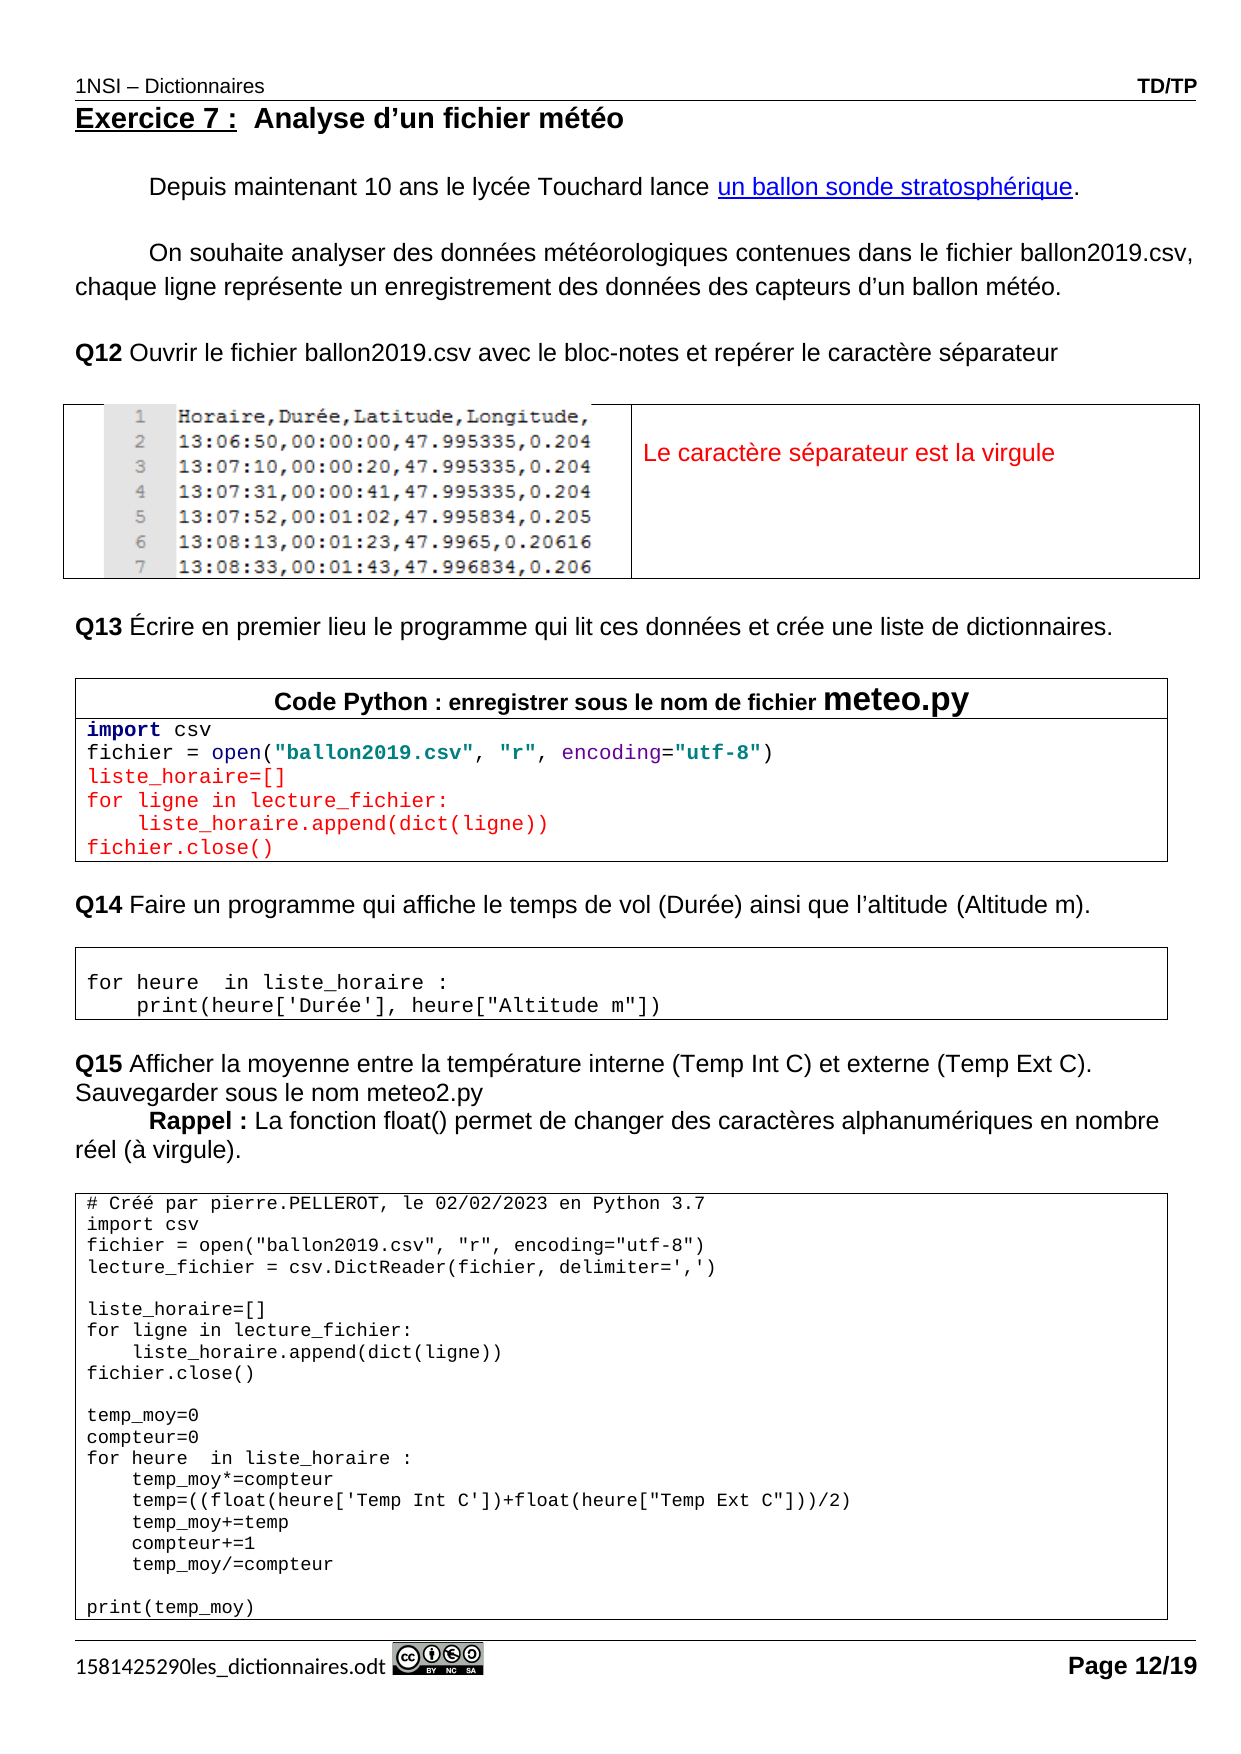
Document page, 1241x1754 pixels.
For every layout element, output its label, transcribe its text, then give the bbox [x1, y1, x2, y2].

table_header [592, 405, 631, 578]
text Exercice 7 : Analyse d’un fichier météo [75, 101, 1196, 134]
text Q12 Ouvrir le fichier ballon2019.csv avec le bloc-notes et repérer le caractère séparateur [75, 337, 1196, 366]
text Q15 Afficher la moyenne entre la température interne (Temp Int C) et externe (Temp Ext C). Sauvegarder sous le nom meteo2.py [75, 1049, 1196, 1106]
table_header Le caractère séparateur est la virgule [632, 405, 1199, 578]
picture [103, 404, 592, 578]
text Q14 Faire un programme qui affiche le temps de vol (Durée) ainsi que l’altitude (Altitude m). [75, 889, 1196, 918]
table_header Code Python : enregistrer sous le nom de fichier meteo.py [76, 679, 1167, 718]
text Rappel : La fonction float() permet de changer des caractères alphanumériques en nombre réel (à virgule). [75, 1106, 1196, 1164]
text On souhaite analyser des données météorologiques contenues dans le fichier ballon2019.csv, chaque ligne représente un enregistrement des données des capteurs d’un ballon météo. [75, 238, 1196, 300]
text Q13 Écrire en premier lieu le programme qui lit ces données et crée une liste de dictionnaires. [75, 612, 1196, 641]
picture [392, 1642, 484, 1675]
text Depuis maintenant 10 ans le lycée Touchard lance un ballon sonde stratosphérique. [75, 172, 1196, 201]
table_header [64, 405, 103, 578]
